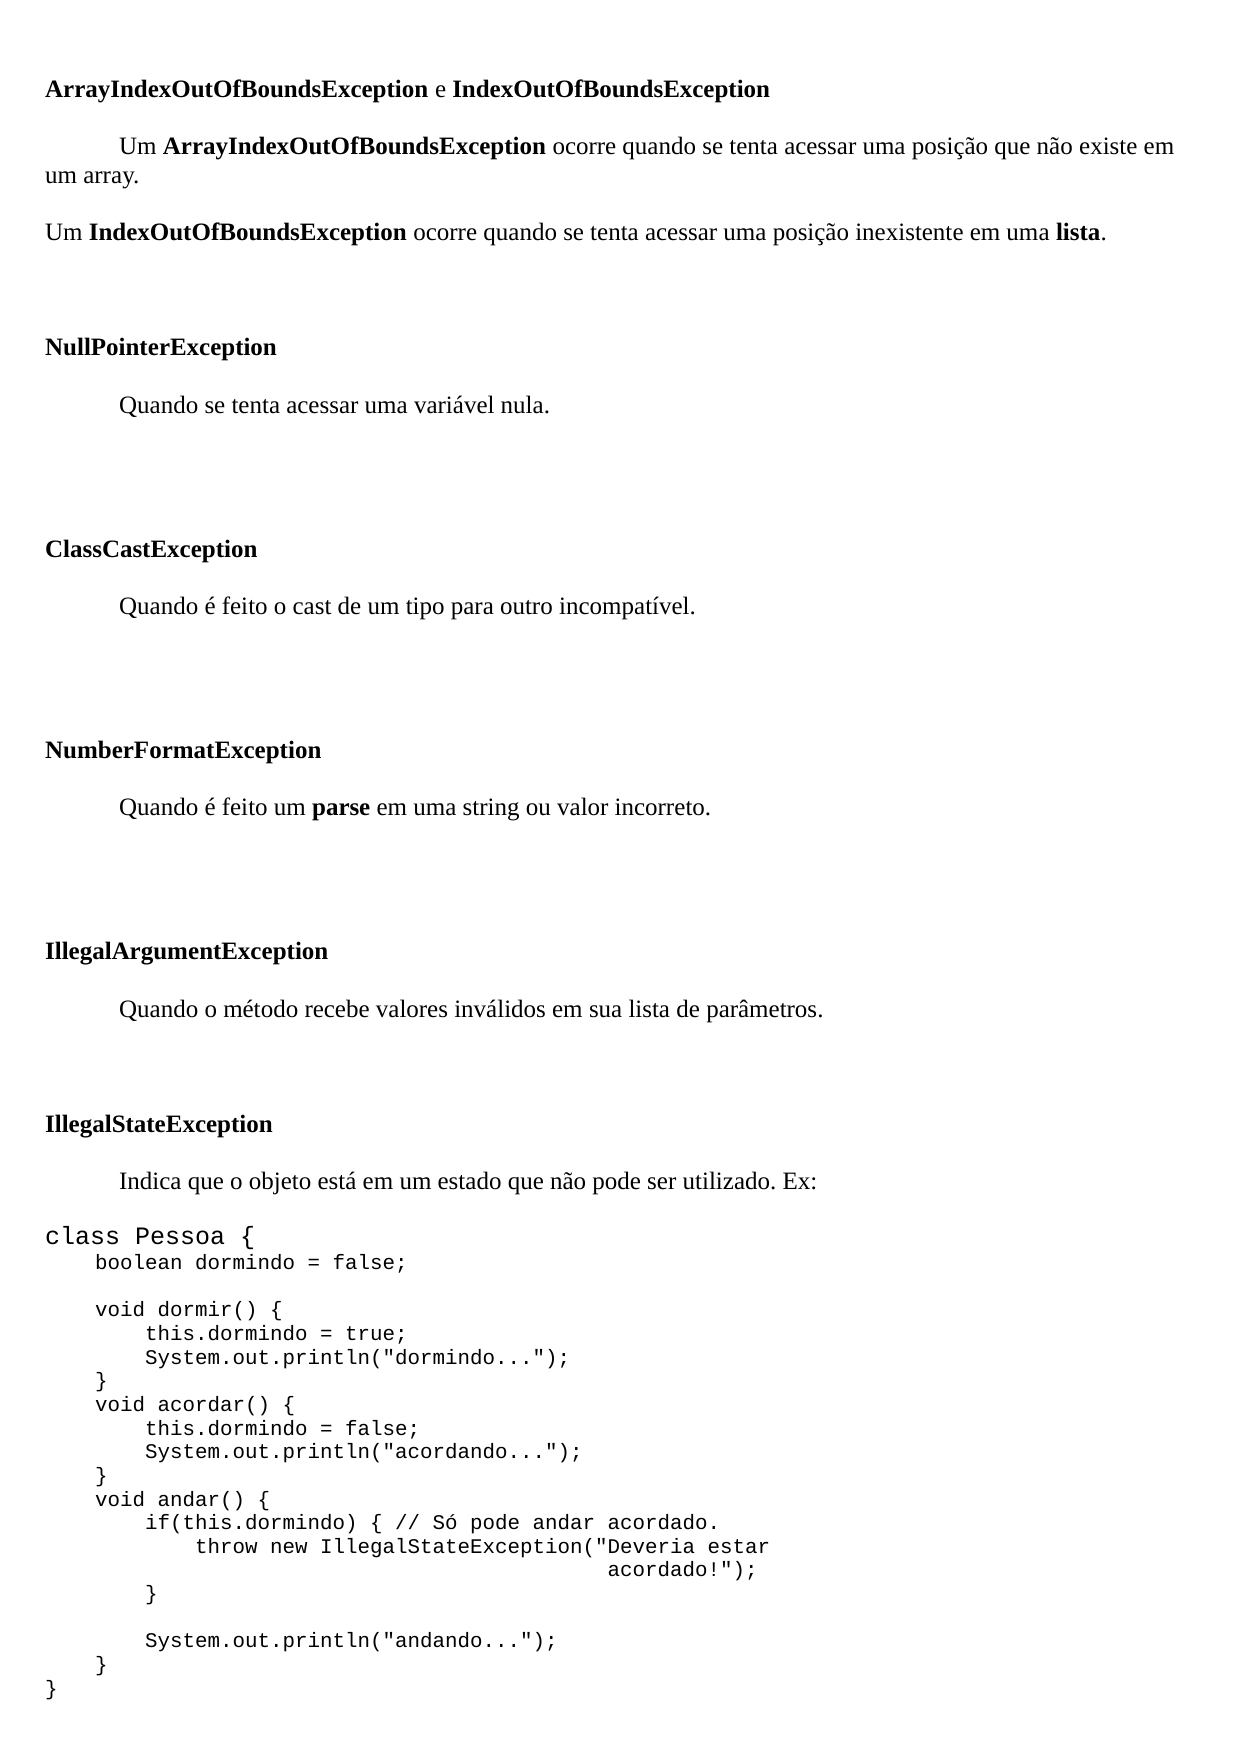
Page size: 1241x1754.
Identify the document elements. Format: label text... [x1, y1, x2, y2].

text Indica que o objeto está em um estado que não pode ser utilizado. Ex: [45, 1166, 1196, 1195]
text class Pessoa { [45, 1224, 1196, 1252]
text void dormir() { [45, 1299, 1196, 1323]
text ClassCastException [45, 534, 1196, 562]
text void acordar() { [45, 1394, 1196, 1418]
text acordado!"); [45, 1559, 1196, 1583]
text IllegalArgumentException [45, 936, 1196, 965]
text Um ArrayIndexOutOfBoundsException ocorre quando se tenta acessar uma posição que não existe em um array. [45, 131, 1196, 189]
text Quando é feito o cast de um tipo para outro incompatível. [45, 591, 1196, 620]
text IllegalStateException [45, 1109, 1196, 1137]
text Quando o método recebe valores inválidos em sua lista de parâmetros. [45, 994, 1196, 1022]
text this.dormindo = true; [45, 1323, 1196, 1347]
text } [45, 1583, 1196, 1607]
text ArrayIndexOutOfBoundsException e IndexOutOfBoundsException [45, 74, 1196, 102]
text NumberFormatException [45, 735, 1196, 764]
text } [45, 1465, 1196, 1488]
text } [45, 1654, 1196, 1678]
text NullPointerException [45, 332, 1196, 361]
text throw new IllegalStateException("Deveria estar [45, 1536, 1196, 1559]
text System.out.println("dormindo..."); [45, 1347, 1196, 1370]
text System.out.println("acordando..."); [45, 1441, 1196, 1465]
text } [45, 1678, 1196, 1701]
text System.out.println("andando..."); [45, 1630, 1196, 1654]
text boolean dormindo = false; [45, 1252, 1196, 1276]
text Quando se tenta acessar uma variável nula. [45, 390, 1196, 419]
text this.dormindo = false; [45, 1418, 1196, 1441]
text Um IndexOutOfBoundsException ocorre quando se tenta acessar uma posição inexistente em uma lista. [45, 217, 1196, 246]
text if(this.dormindo) { // Só pode andar acordado. [45, 1512, 1196, 1536]
text void andar() { [45, 1488, 1196, 1512]
text } [45, 1370, 1196, 1394]
text Quando é feito um parse em uma string ou valor incorreto. [45, 792, 1196, 821]
